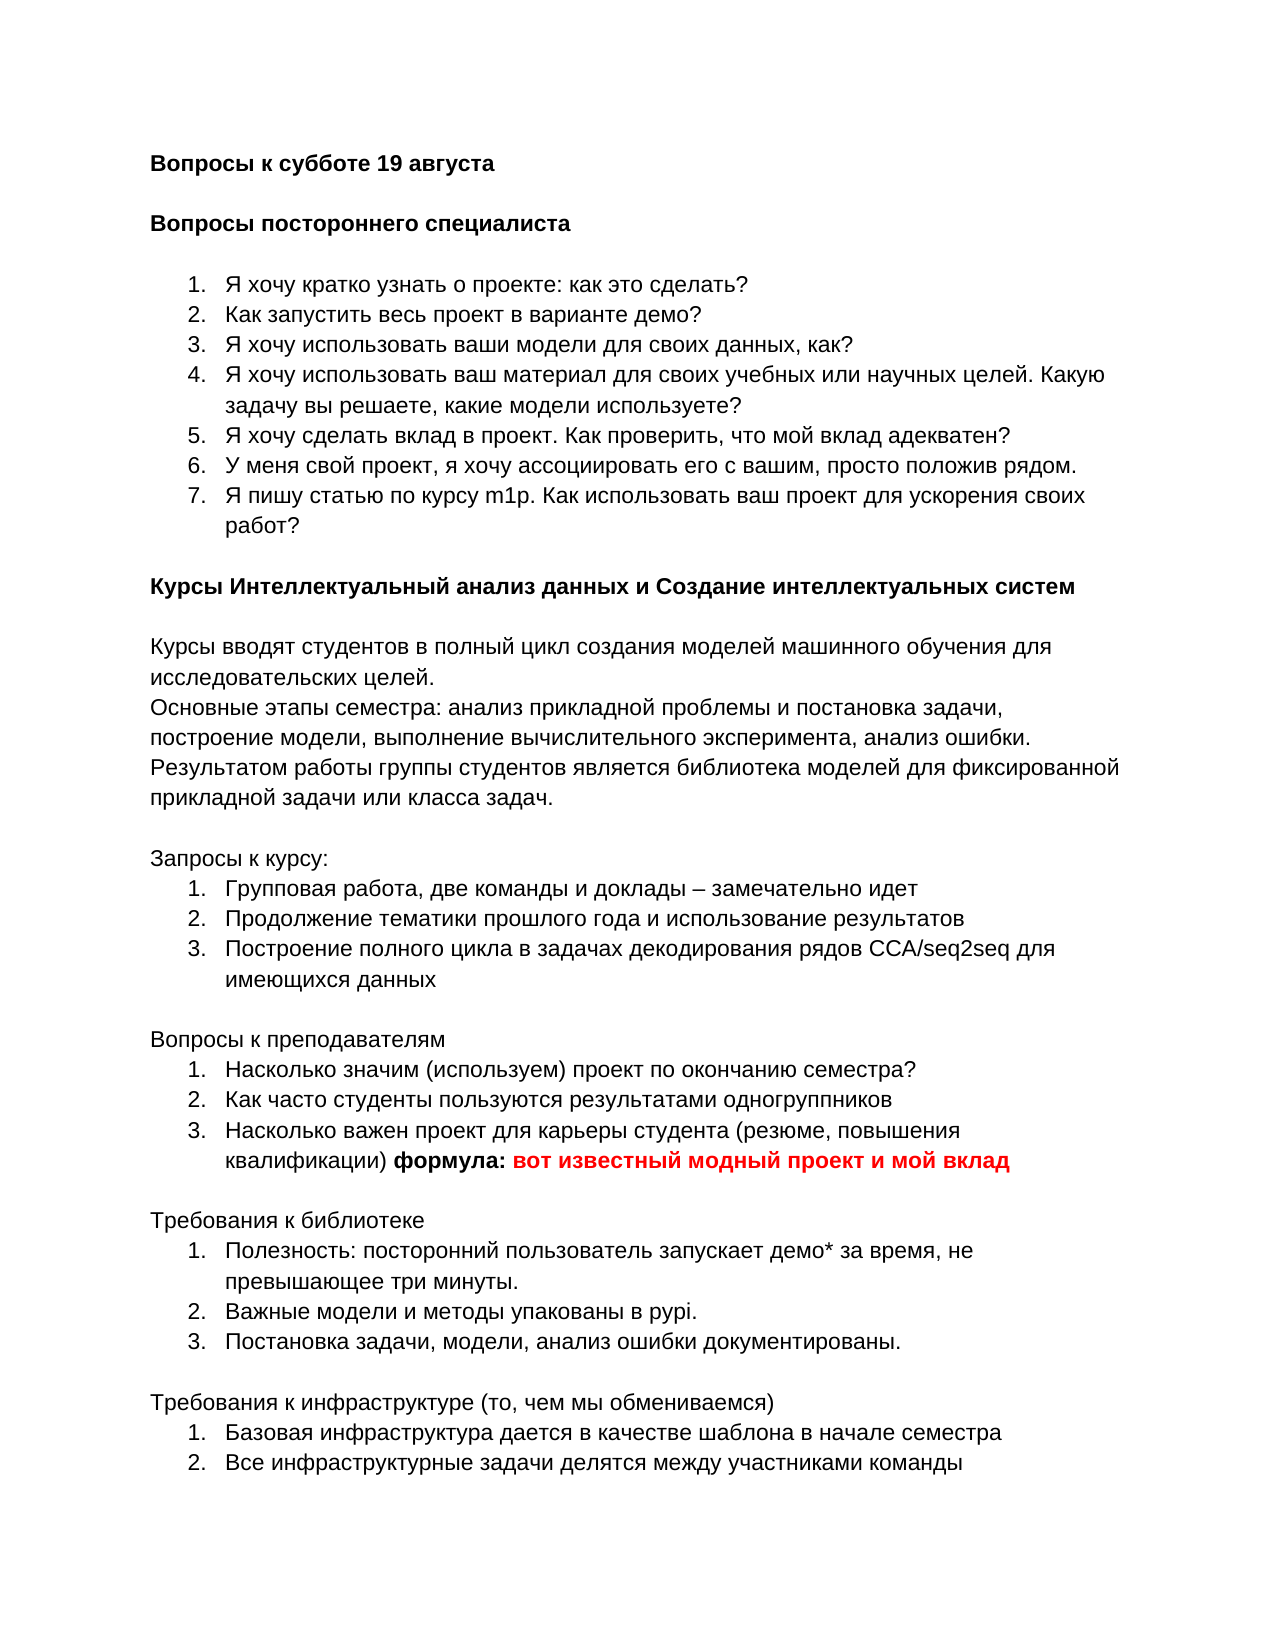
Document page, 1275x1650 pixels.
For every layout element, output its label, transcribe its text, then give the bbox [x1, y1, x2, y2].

list Важные модели и методы упакованы в pypi. [187, 1298, 1125, 1324]
text Курсы вводят студентов в полный цикл создания моделей машинного обучения для исследовательских целей. [150, 633, 1125, 690]
list Постановка задачи, модели, анализ ошибки документированы. [187, 1328, 1125, 1354]
list Насколько важен проект для карьеры студента (резюме, повышения квалификации) формула: вот известный модный проект и мой вклад [187, 1117, 1125, 1173]
list Продолжение тематики прошлого года и использование результатов [187, 905, 1125, 932]
text Результатом работы группы студентов является библиотека моделей для фиксированной прикладной задачи или класса задач. [150, 754, 1125, 811]
list Я пишу статью по курсу m1p. Как использовать ваш проект для ускорения своих работ? [187, 482, 1125, 539]
list Построение полного цикла в задачах декодирования рядов CCA/seq2seq для имеющихся данных [187, 935, 1125, 992]
text Запросы к курсу: [150, 845, 1125, 871]
list Я хочу кратко узнать о проекте: как это сделать? [187, 271, 1125, 297]
text Вопросы к субботе 19 августа [150, 150, 1125, 176]
text Вопросы к преподавателям [150, 1026, 1125, 1052]
list Все инфраструктурные задачи делятся между участниками команды [187, 1449, 1125, 1475]
list Я хочу сделать вклад в проект. Как проверить, что мой вклад адекватен? [187, 422, 1125, 448]
list Я хочу использовать ваш материал для своих учебных или научных целей. Какую задачу вы решаете, какие модели используете? [187, 361, 1125, 418]
list Базовая инфраструктура дается в качестве шаблона в начале семестра [187, 1419, 1125, 1445]
list Полезность: посторонний пользователь запускает демо* за время, не превышающее три минуты. [187, 1237, 1125, 1294]
text Основные этапы семестра: анализ прикладной проблемы и постановка задачи, построение модели, выполнение вычислительного эксперимента, анализ ошибки. [150, 694, 1125, 750]
text Требования к инфраструктуре (то, чем мы обмениваемся) [150, 1388, 1125, 1415]
text Курсы Интеллектуальный анализ данных и Создание интеллектуальных систем [150, 573, 1125, 599]
list Насколько значим (используем) проект по окончанию семестра? [187, 1056, 1125, 1083]
list Я хочу использовать ваши модели для своих данных, как? [187, 331, 1125, 358]
text Требования к библиотеке [150, 1207, 1125, 1234]
list Как часто студенты пользуются результатами одногруппников [187, 1086, 1125, 1113]
list Как запустить весь проект в варианте демо? [187, 301, 1125, 327]
list Групповая работа, две команды и доклады – замечательно идет [187, 875, 1125, 901]
list У меня свой проект, я хочу ассоциировать его с вашим, просто положив рядом. [187, 452, 1125, 478]
text Вопросы постороннего специалиста [150, 210, 1125, 237]
